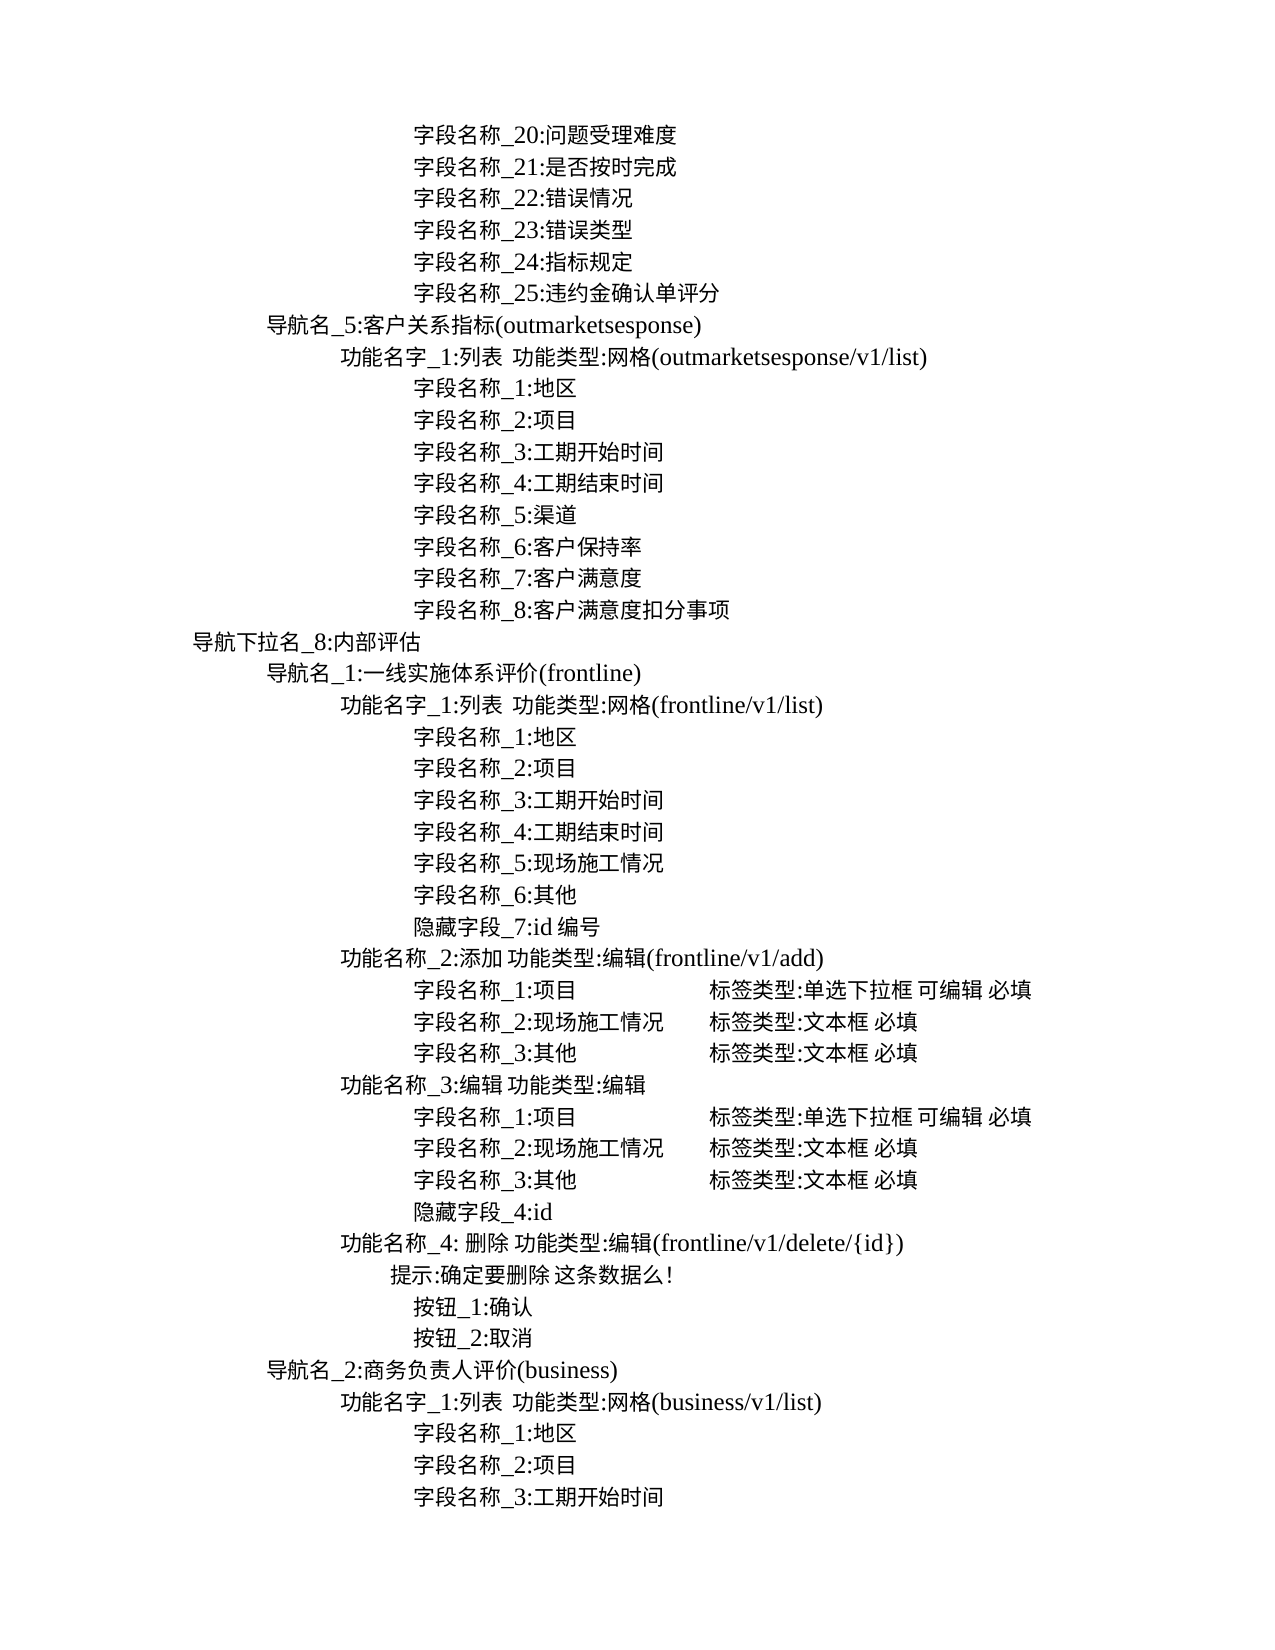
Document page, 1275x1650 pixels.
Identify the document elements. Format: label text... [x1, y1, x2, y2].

text 字段名称_6:客户保持率 [118, 530, 1157, 561]
text 字段名称_2:现场施工情况 标签类型:文本框 必填 [118, 1005, 1157, 1036]
text 按钮_1:确认 [118, 1290, 1157, 1321]
text 字段名称_5:渠道 [118, 498, 1157, 530]
text 字段名称_3:工期开始时间 [118, 783, 1157, 815]
text 字段名称_2:现场施工情况 标签类型:文本框 必填 [118, 1131, 1157, 1163]
text 字段名称_6:其他 [118, 878, 1157, 910]
text 字段名称_1:项目 标签类型:单选下拉框 可编辑 必填 [118, 1100, 1157, 1131]
text 字段名称_3:其他 标签类型:文本框 必填 [118, 1036, 1157, 1068]
text 功能名称_4: 删除 功能类型:编辑(frontline/v1/delete/{id}) [118, 1226, 1157, 1258]
text 字段名称_2:项目 [118, 751, 1157, 783]
text 字段名称_4:工期结束时间 [118, 815, 1157, 846]
text 功能名字_1:列表 功能类型:网格(frontline/v1/list) [118, 688, 1157, 720]
text 导航名_5:客户关系指标(outmarketsesponse) [118, 308, 1157, 340]
text 字段名称_5:现场施工情况 [118, 846, 1157, 878]
text 字段名称_8:客户满意度扣分事项 [118, 593, 1157, 625]
text 导航下拉名_8:内部评估 [118, 625, 1157, 656]
text 隐藏字段_7:id编号 [118, 910, 1157, 941]
text 字段名称_1:地区 [118, 1416, 1157, 1448]
text 功能名字_1:列表 功能类型:网格(outmarketsesponse/v1/list) [118, 340, 1157, 371]
text 字段名称_23:错误类型 [118, 213, 1157, 245]
text 字段名称_1:项目 标签类型:单选下拉框 可编辑 必填 [118, 973, 1157, 1005]
text 功能名称_3:编辑 功能类型:编辑 [118, 1068, 1157, 1100]
text 功能名称_2:添加 功能类型:编辑(frontline/v1/add) [118, 941, 1157, 973]
text 功能名字_1:列表 功能类型:网格(business/v1/list) [118, 1385, 1157, 1416]
text 字段名称_2:项目 [118, 403, 1157, 435]
text 字段名称_1:地区 [118, 720, 1157, 751]
text 提示:确定要删除 这条数据么！ [118, 1258, 1157, 1290]
text 字段名称_4:工期结束时间 [118, 466, 1157, 498]
text 字段名称_3:工期开始时间 [118, 435, 1157, 466]
text 按钮_2:取消 [118, 1321, 1157, 1353]
text 导航名_2:商务负责人评价(business) [118, 1353, 1157, 1385]
text 字段名称_21:是否按时完成 [118, 150, 1157, 181]
text 字段名称_22:错误情况 [118, 181, 1157, 213]
text 字段名称_3:工期开始时间 [118, 1480, 1157, 1511]
text 字段名称_2:项目 [118, 1448, 1157, 1480]
text 字段名称_7:客户满意度 [118, 561, 1157, 593]
text 导航名_1:一线实施体系评价(frontline) [118, 656, 1157, 688]
text 字段名称_3:其他 标签类型:文本框 必填 [118, 1163, 1157, 1195]
text 字段名称_20:问题受理难度 [118, 118, 1157, 150]
text 字段名称_1:地区 [118, 371, 1157, 403]
text 隐藏字段_4:id [118, 1195, 1157, 1226]
text 字段名称_25:违约金确认单评分 [118, 276, 1157, 308]
text 字段名称_24:指标规定 [118, 245, 1157, 276]
